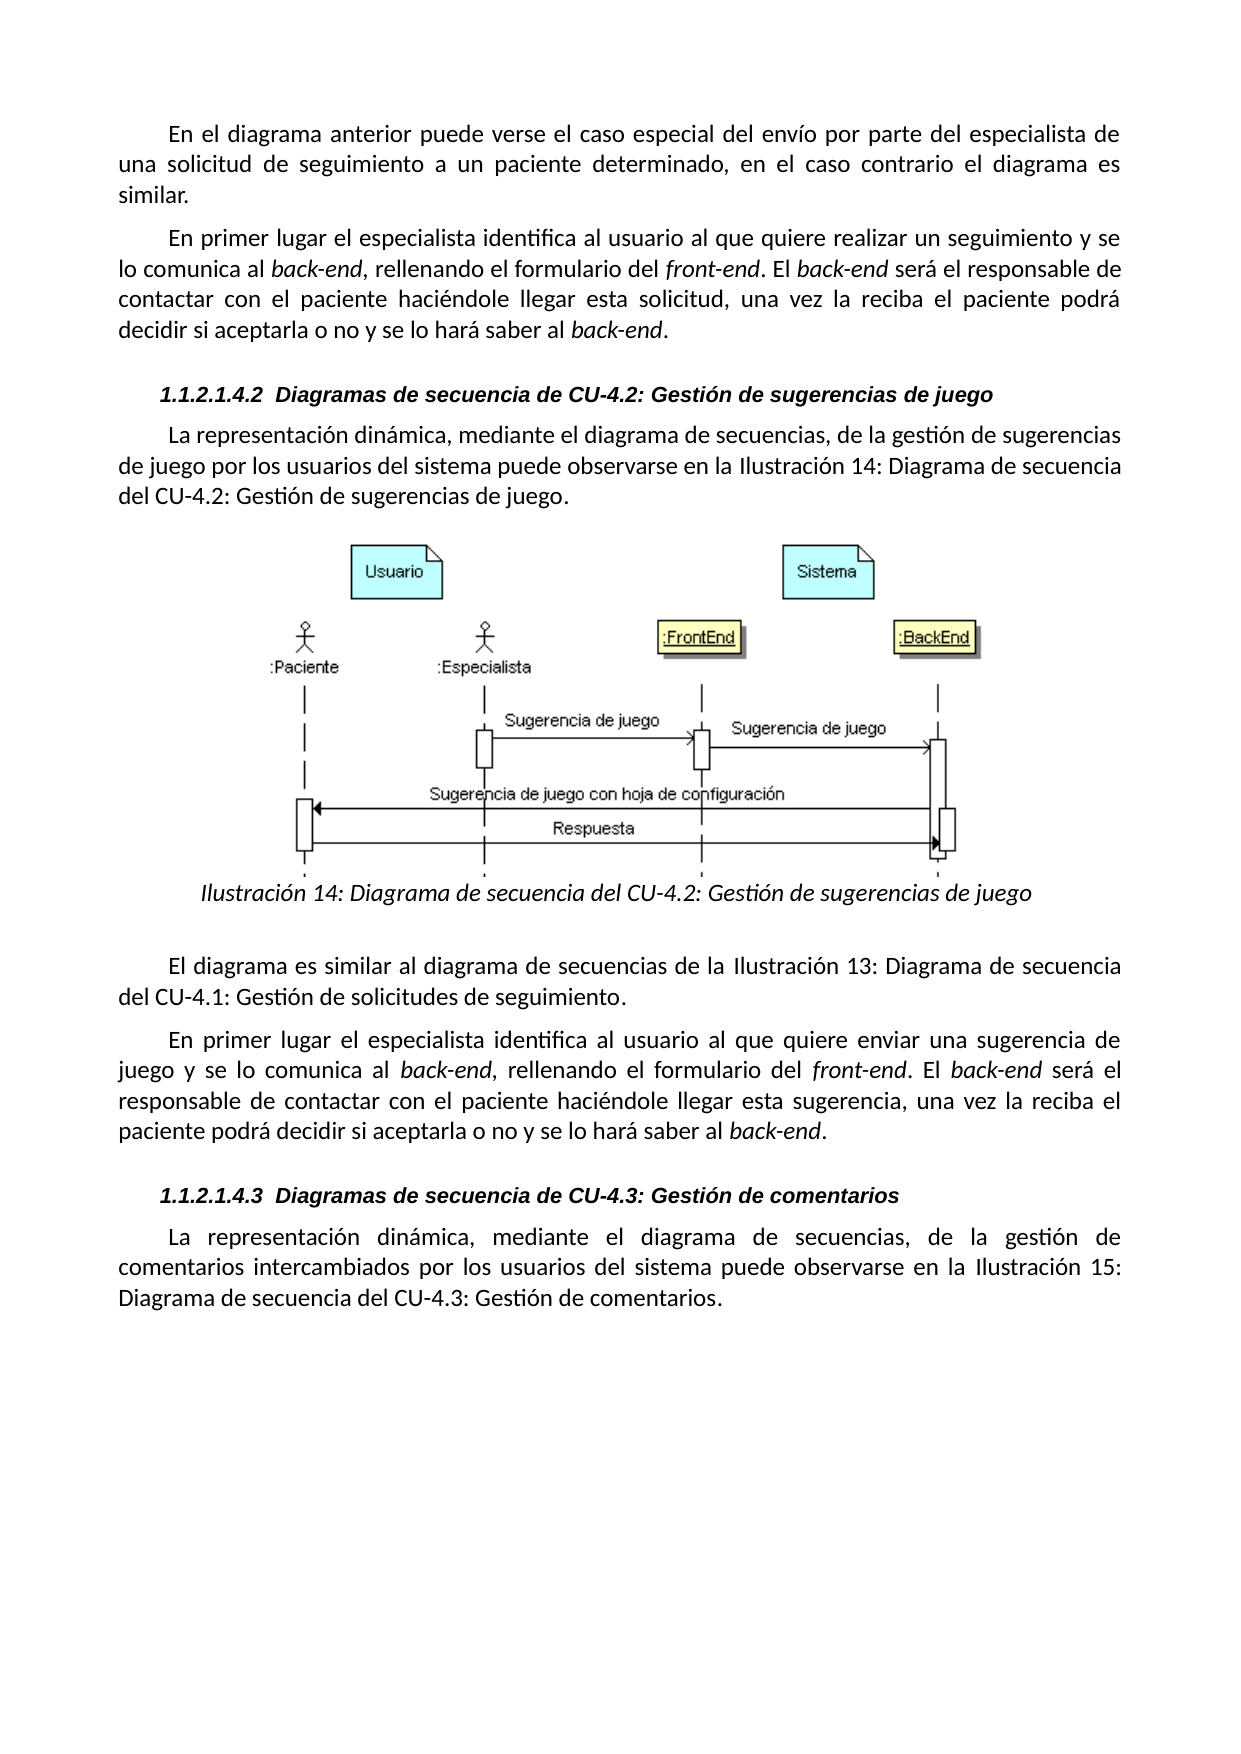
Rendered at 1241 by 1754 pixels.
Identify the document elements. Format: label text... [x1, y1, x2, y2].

subtitle Diagramas de secuencia de CU-4.3: Gestión de comentarios [153, 1183, 1122, 1208]
text La representación dinámica, mediante el diagrama de secuencias, de la gestión de comentarios intercambiados por los usuarios del sistema puede observarse en la Ilustración 15: Diagrama de secuencia del CU-4.3: Gestión de comentarios. [118, 1221, 1122, 1313]
subtitle Diagramas de secuencia de CU-4.2: Gestión de sugerencias de juego [153, 382, 1122, 407]
text La representación dinámica, mediante el diagrama de secuencias, de la gestión de sugerencias de juego por los usuarios del sistema puede observarse en la Ilustración 14: Diagrama de secuencia del CU-4.2: Gestión de sugerencias de juego. [118, 419, 1122, 511]
text En primer lugar el especialista identifica al usuario al que quiere realizar un seguimiento y se lo comunica al back-end, rellenando el formulario del front-end. El back-end será el responsable de contactar con el paciente haciéndole llegar esta solicitud, una vez la reciba el paciente podrá decidir si aceptarla o no y se lo hará saber al back-end. [118, 222, 1122, 344]
text En el diagrama anterior puede verse el caso especial del envío por parte del especialista de una solicitud de seguimiento a un paciente determinado, en el caso contrario el diagrama es similar. [118, 118, 1122, 210]
text El diagrama es similar al diagrama de secuencias de la Ilustración 13: Diagrama de secuencia del CU-4.1: Gestión de solicitudes de seguimiento. [118, 950, 1122, 1011]
text En primer lugar el especialista identifica al usuario al que quiere enviar una sugerencia de juego y se lo comunica al back-end, rellenando el formulario del front-end. El back-end será el responsable de contactar con el paciente haciéndole llegar esta sugerencia, una vez la reciba el paciente podrá decidir si aceptarla o no y se lo hará saber al back-end. [118, 1024, 1122, 1146]
picture [240, 523, 1000, 877]
text Ilustración 14: Diagrama de secuencia del CU-4.2: Gestión de sugerencias de juego [200, 536, 1040, 907]
